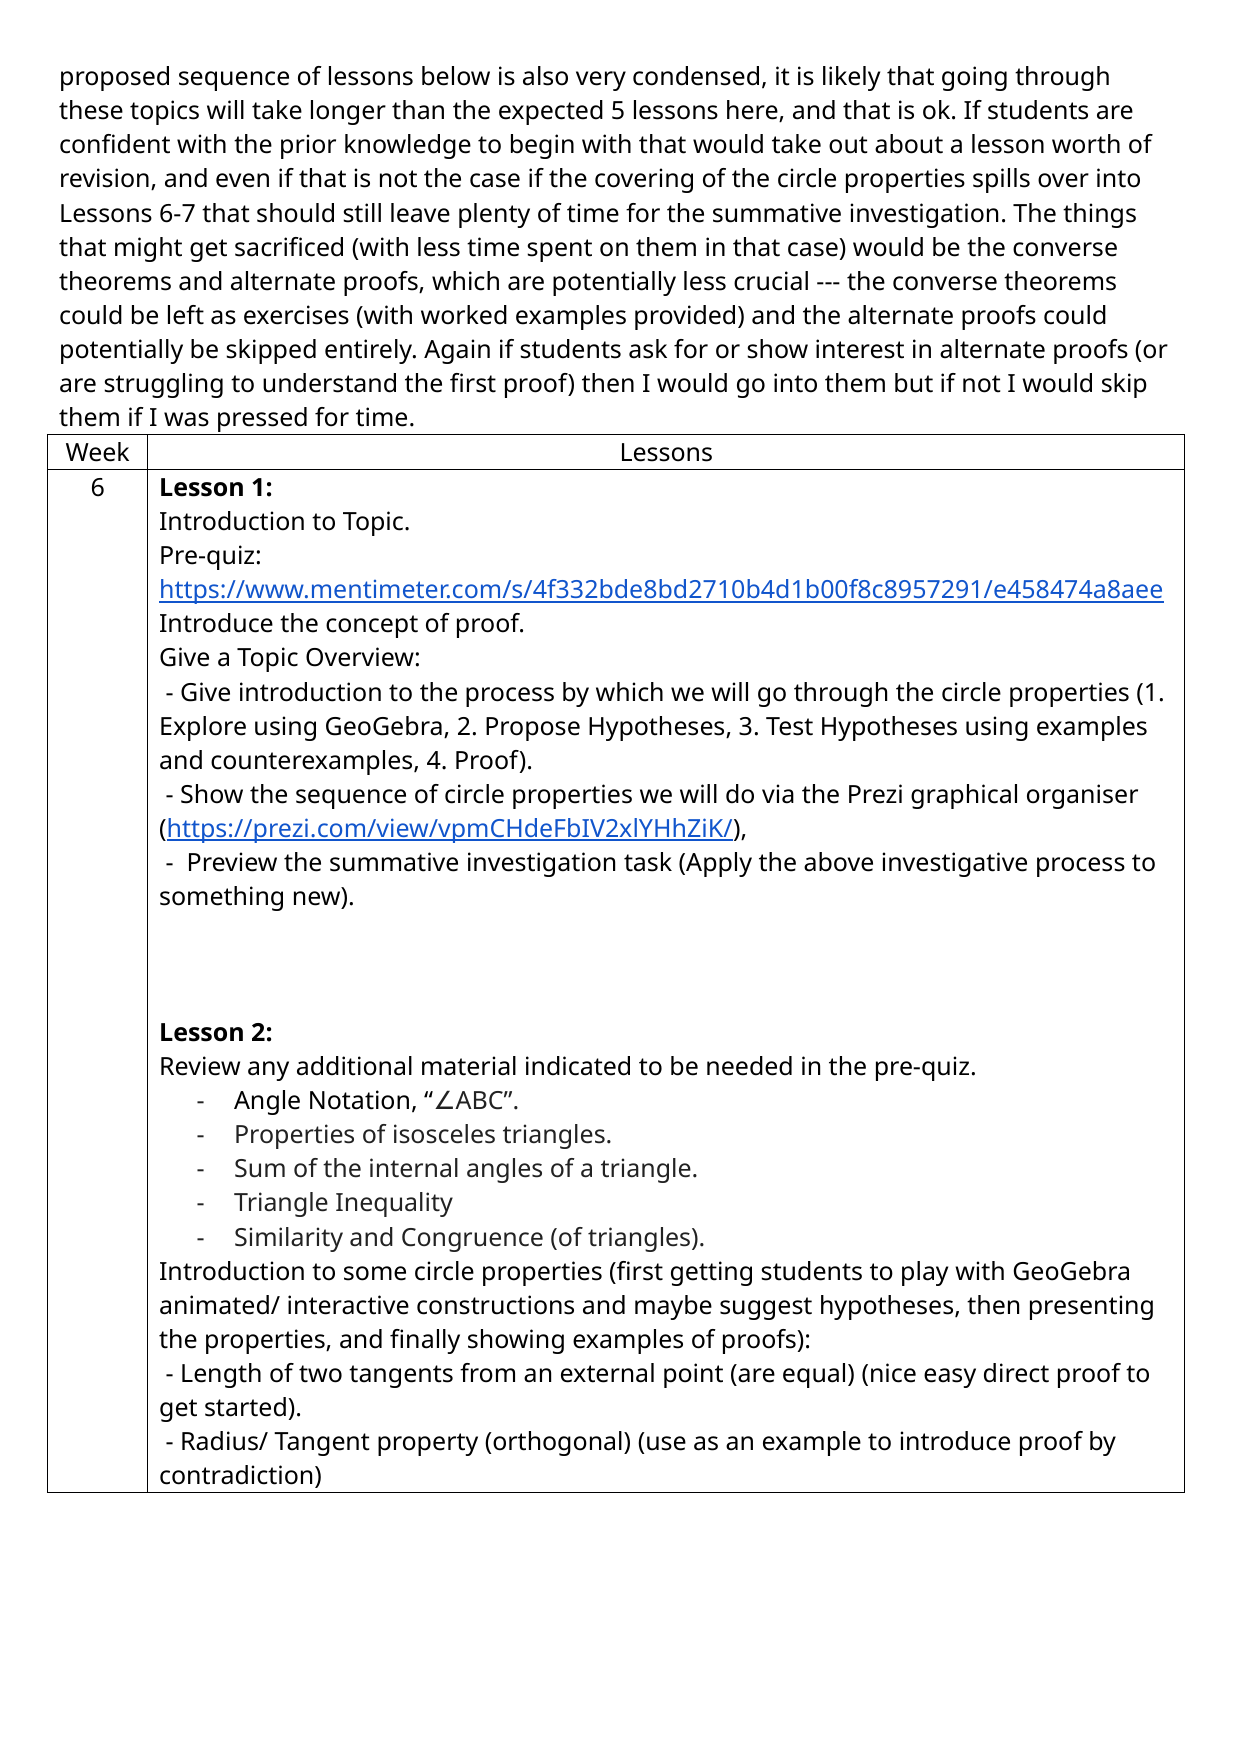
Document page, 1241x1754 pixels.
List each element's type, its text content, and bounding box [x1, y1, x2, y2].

table_cell 6 [48, 470, 147, 1492]
table_header Lessons [148, 435, 1184, 469]
table_header Week [48, 435, 147, 469]
table_cell Lesson 1: Introduction to Topic. Pre-quiz: https://www.mentimeter.com/s/4f332bde8bd2710b4d1b00f8c8957291/e458474a8aee Introduce the concept of proof. Give a Topic Overview: - Give introduction to the process by which we will go through the circle properties (1. Explore using GeoGebra, 2. Propose Hypotheses, 3. Test Hypotheses using examples and counterexamples, 4. Proof). - Show the sequence of circle properties we will do via the Prezi graphical organiser (https://prezi.com/view/vpmCHdeFbIV2xlYHhZiK/), - Preview the summative investigation task (Apply the above investigative process to something new). Lesson 2: Review any additional material indicated to be needed in the pre-quiz. Angle Notation, “∠ABC”. Properties of isosceles triangles. Sum of the internal angles of a triangle. Triangle Inequality Similarity and Congruence (of triangles). Introduction to some circle properties (first getting students to play with GeoGebra animated/ interactive constructions and maybe suggest hypotheses, then presenting the properties, and finally showing examples of proofs): - Length of two tangents from an external point (are equal) (nice easy direct proof to get started). - Radius/ Tangent property (orthogonal) (use as an example to introduce proof by contradiction) [148, 470, 1184, 1492]
text proposed sequence of lessons below is also very condensed, it is likely that going through these topics will take longer than the expected 5 lessons here, and that is ok. If students are confident with the prior knowledge to begin with that would take out about a lesson worth of revision, and even if that is not the case if the covering of the circle properties spills over into Lessons 6-7 that should still leave plenty of time for the summative investigation. The things that might get sacrificed (with less time spent on them in that case) would be the converse theorems and alternate proofs, which are potentially less crucial --- the converse theorems could be left as exercises (with worked examples provided) and the alternate proofs could potentially be skipped entirely. Again if students ask for or show interest in alternate proofs (or are struggling to understand the first proof) then I would go into them but if not I would skip them if I was pressed for time. [59, 59, 1181, 434]
